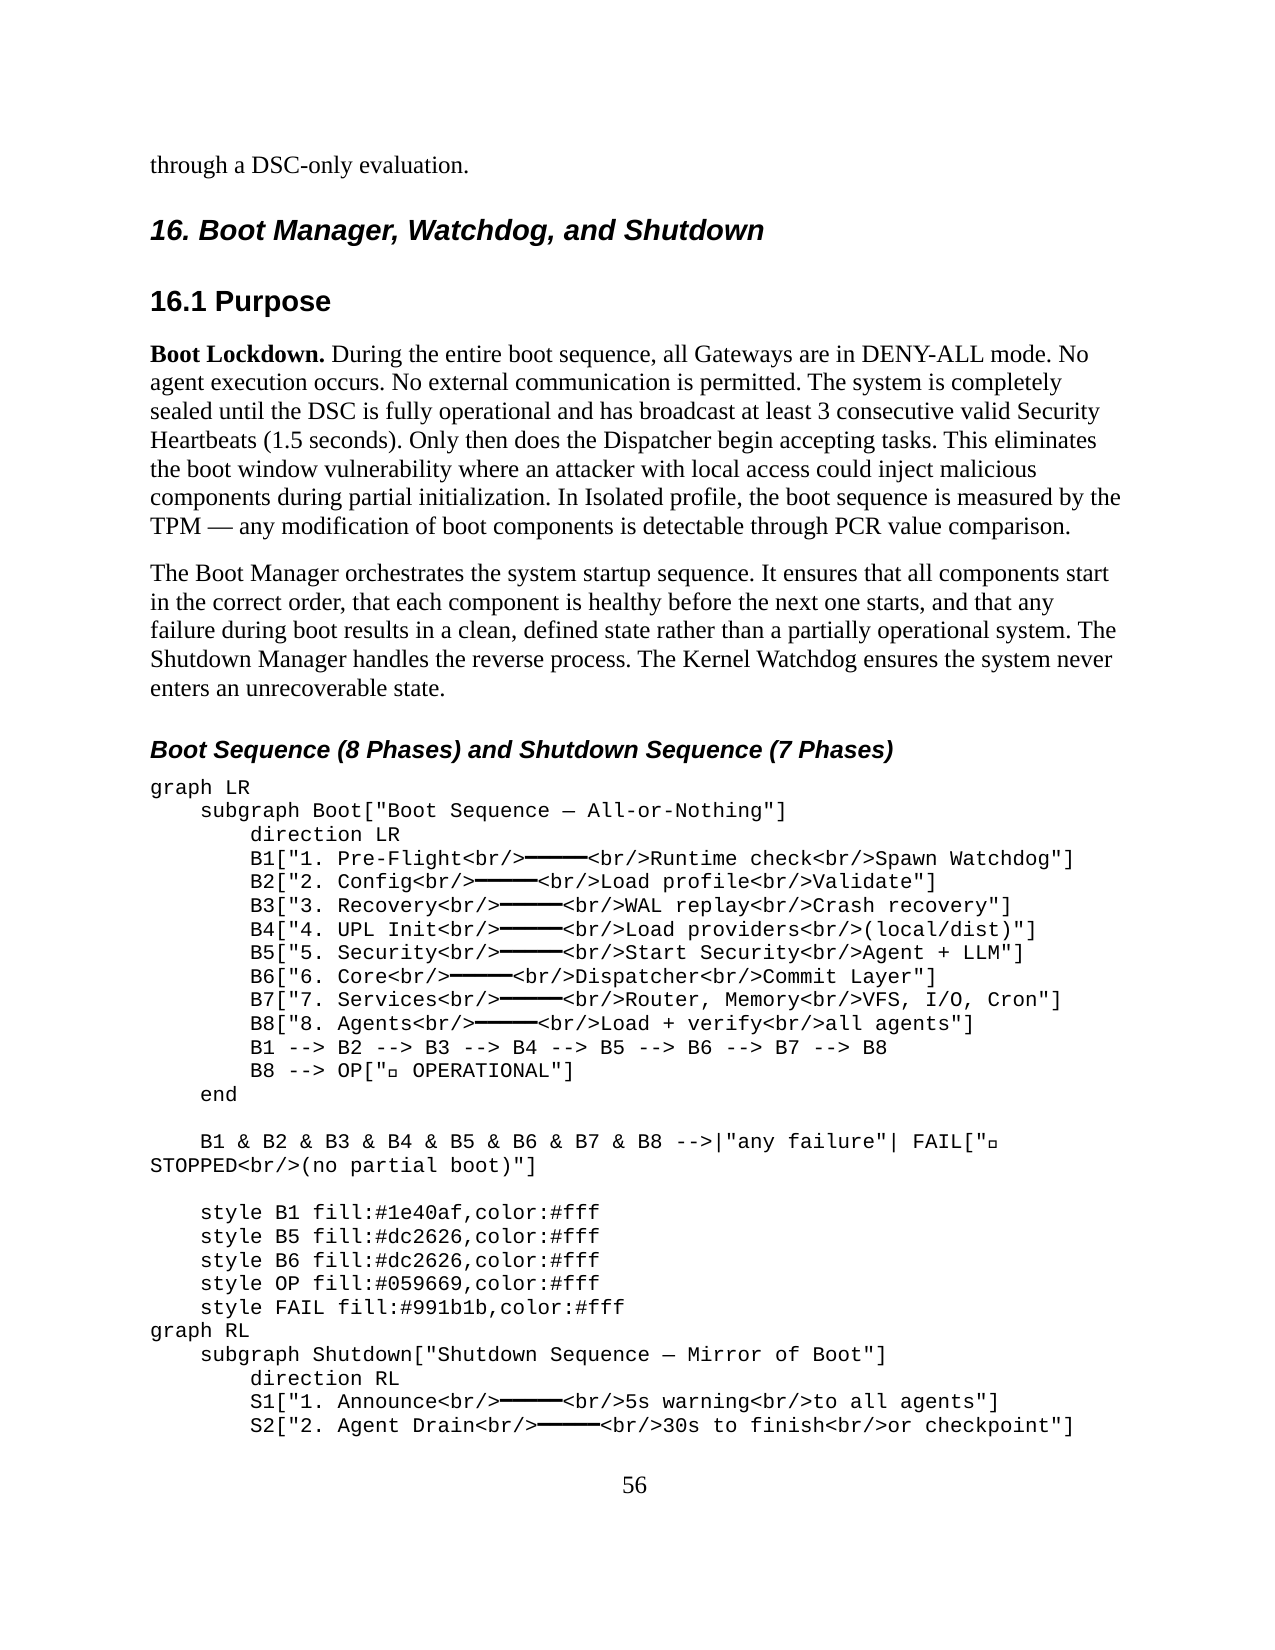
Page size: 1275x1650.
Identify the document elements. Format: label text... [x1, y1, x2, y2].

text B1 & B2 & B3 & B4 & B5 & B6 & B7 & B8 -->|"any failure"| FAIL["❌ STOPPED<br/>(no partial boot)"] [150, 1131, 1125, 1179]
text B8 --> OP["✅ OPERATIONAL"] [150, 1060, 1125, 1084]
text style B5 fill:#dc2626,color:#fff [150, 1226, 1125, 1249]
text graph RL [150, 1321, 1125, 1344]
subtitle Boot Sequence (8 Phases) and Shutdown Sequence (7 Phases) [150, 736, 1125, 764]
text B5["5. Security<br/>━━━━━<br/>Start Security<br/>Agent + LLM"] [150, 942, 1125, 966]
text direction LR [150, 824, 1125, 848]
text B4["4. UPL Init<br/>━━━━━<br/>Load providers<br/>(local/dist)"] [150, 918, 1125, 942]
text B2["2. Config<br/>━━━━━<br/>Load profile<br/>Validate"] [150, 871, 1125, 895]
text style B1 fill:#1e40af,color:#fff [150, 1202, 1125, 1226]
text Boot Lockdown. During the entire boot sequence, all Gateways are in DENY-ALL mode. No agent execution occurs. No external communication is permitted. The system is completely sealed until the DSC is fully operational and has broadcast at least 3 consecutive valid Security Heartbeats (1.5 seconds). Only then does the Dispatcher begin accepting tasks. This eliminates the boot window vulnerability where an attacker with local access could inject malicious components during partial initialization. In Isolated profile, the boot sequence is measured by the TPM — any modification of boot components is detectable through PCR value comparison. [150, 339, 1125, 540]
text style OP fill:#059669,color:#fff [150, 1273, 1125, 1297]
text B6["6. Core<br/>━━━━━<br/>Dispatcher<br/>Commit Layer"] [150, 966, 1125, 989]
text B1["1. Pre-Flight<br/>━━━━━<br/>Runtime check<br/>Spawn Watchdog"] [150, 848, 1125, 871]
text B1 --> B2 --> B3 --> B4 --> B5 --> B6 --> B7 --> B8 [150, 1037, 1125, 1060]
text S2["2. Agent Drain<br/>━━━━━<br/>30s to finish<br/>or checkpoint"] [150, 1415, 1125, 1439]
text graph LR [150, 777, 1125, 800]
subtitle 16. Boot Manager, Watchdog, and Shutdown [150, 213, 1125, 246]
text subgraph Boot["Boot Sequence — All-or-Nothing"] [150, 800, 1125, 824]
text style B6 fill:#dc2626,color:#fff [150, 1249, 1125, 1273]
text The Boot Manager orchestrates the system startup sequence. It ensures that all components start in the correct order, that each component is healthy before the next one starts, and that any failure during boot results in a clean, defined state rather than a partially operational system. The Shutdown Manager handles the reverse process. The Kernel Watchdog ensures the system never enters an unrecoverable state. [150, 558, 1125, 702]
text S1["1. Announce<br/>━━━━━<br/>5s warning<br/>to all agents"] [150, 1391, 1125, 1415]
text subgraph Shutdown["Shutdown Sequence — Mirror of Boot"] [150, 1344, 1125, 1368]
text style FAIL fill:#991b1b,color:#fff [150, 1297, 1125, 1321]
subtitle 16.1 Purpose [150, 284, 1125, 317]
text through a DSC-only evaluation. [150, 150, 1125, 179]
text B3["3. Recovery<br/>━━━━━<br/>WAL replay<br/>Crash recovery"] [150, 895, 1125, 918]
text B7["7. Services<br/>━━━━━<br/>Router, Memory<br/>VFS, I/O, Cron"] [150, 989, 1125, 1013]
text end [150, 1084, 1125, 1108]
text B8["8. Agents<br/>━━━━━<br/>Load + verify<br/>all agents"] [150, 1013, 1125, 1037]
text direction RL [150, 1368, 1125, 1391]
